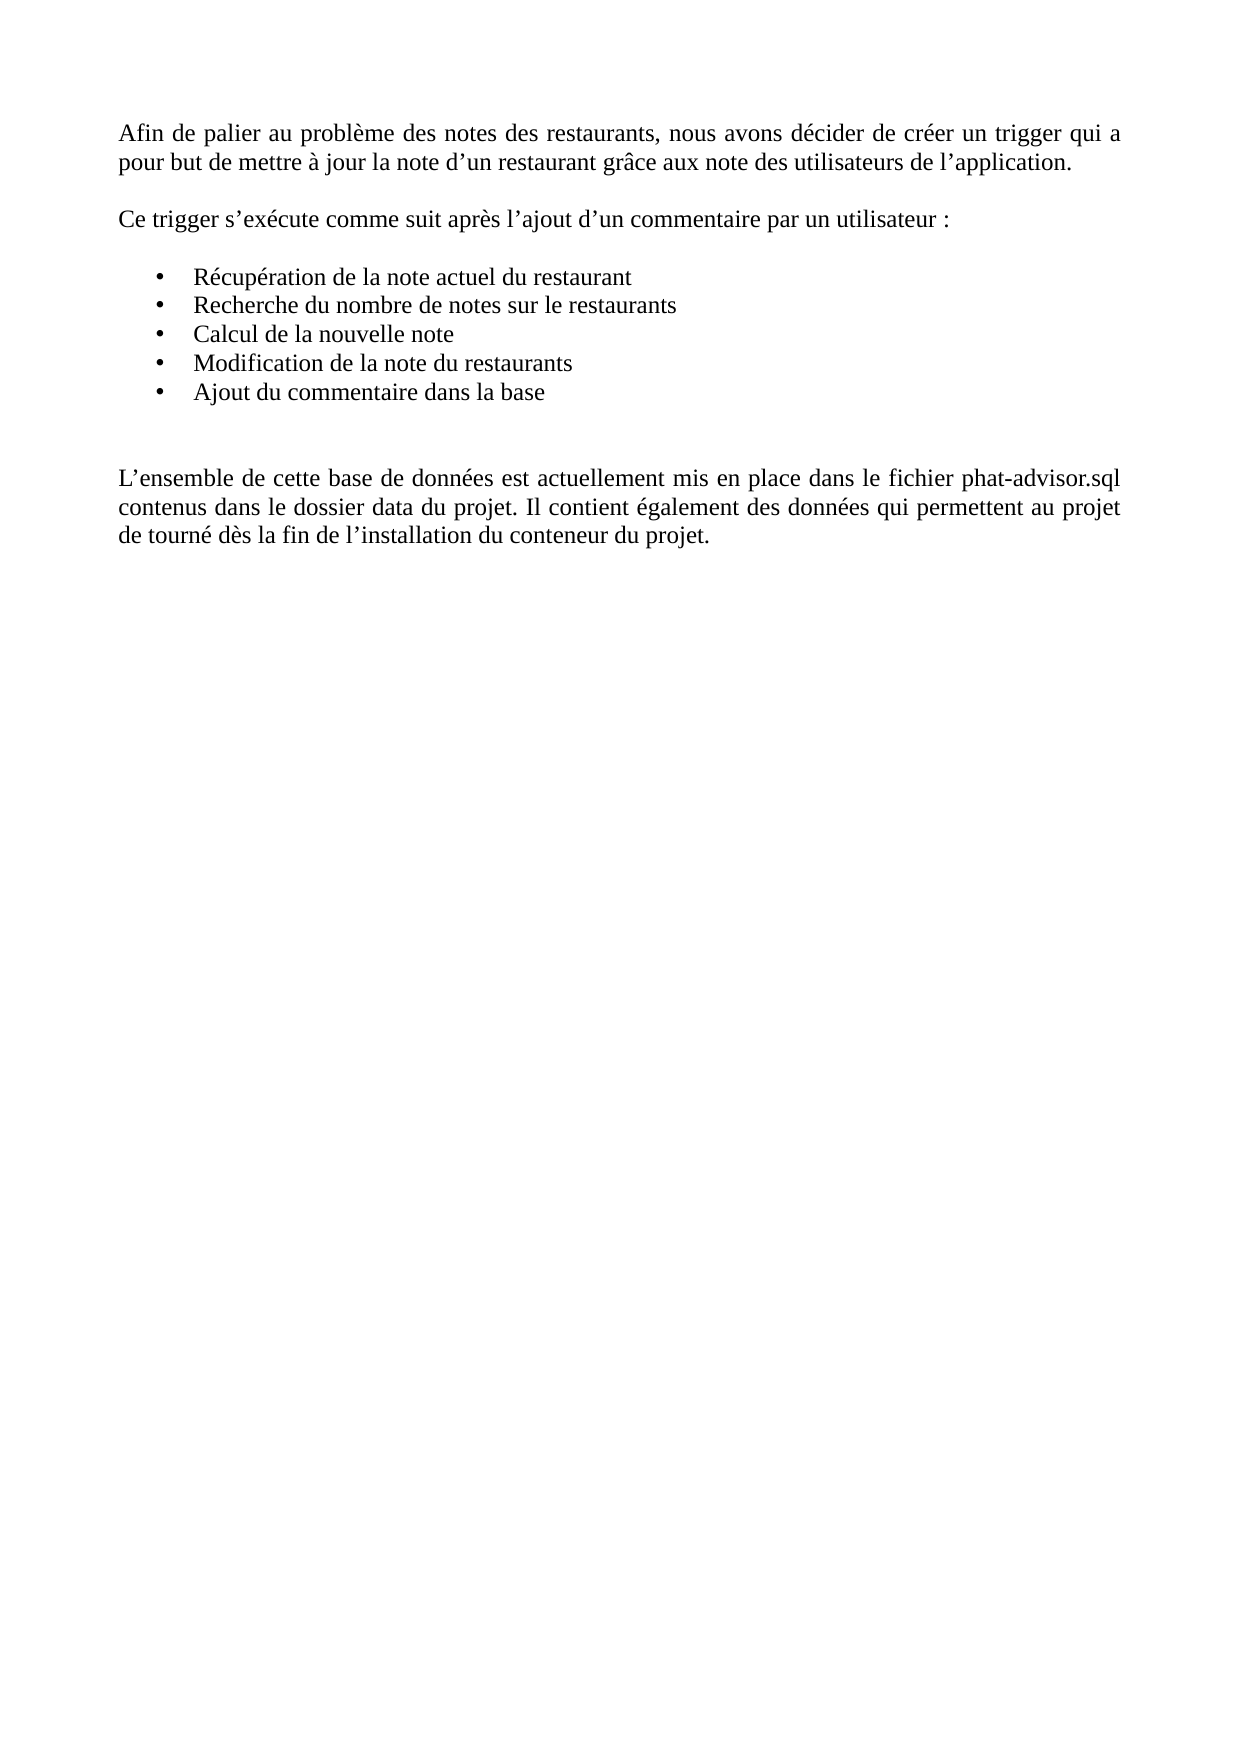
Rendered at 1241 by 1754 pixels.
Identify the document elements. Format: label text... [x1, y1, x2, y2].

list Modification de la note du restaurants [156, 348, 1122, 377]
text Afin de palier au problème des notes des restaurants, nous avons décider de créer un trigger qui a pour but de mettre à jour la note d’un restaurant grâce aux note des utilisateurs de l’application. [118, 118, 1122, 176]
list Ajout du commentaire dans la base [156, 377, 1122, 406]
list Récupération de la note actuel du restaurant [156, 262, 1122, 291]
text Ce trigger s’exécute comme suit après l’ajout d’un commentaire par un utilisateur : [118, 204, 1122, 233]
text L’ensemble de cette base de données est actuellement mis en place dans le fichier phat-advisor.sql contenus dans le dossier data du projet. Il contient également des données qui permettent au projet de tourné dès la fin de l’installation du conteneur du projet. [118, 463, 1122, 549]
list Calcul de la nouvelle note [156, 319, 1122, 348]
list Recherche du nombre de notes sur le restaurants [156, 291, 1122, 319]
